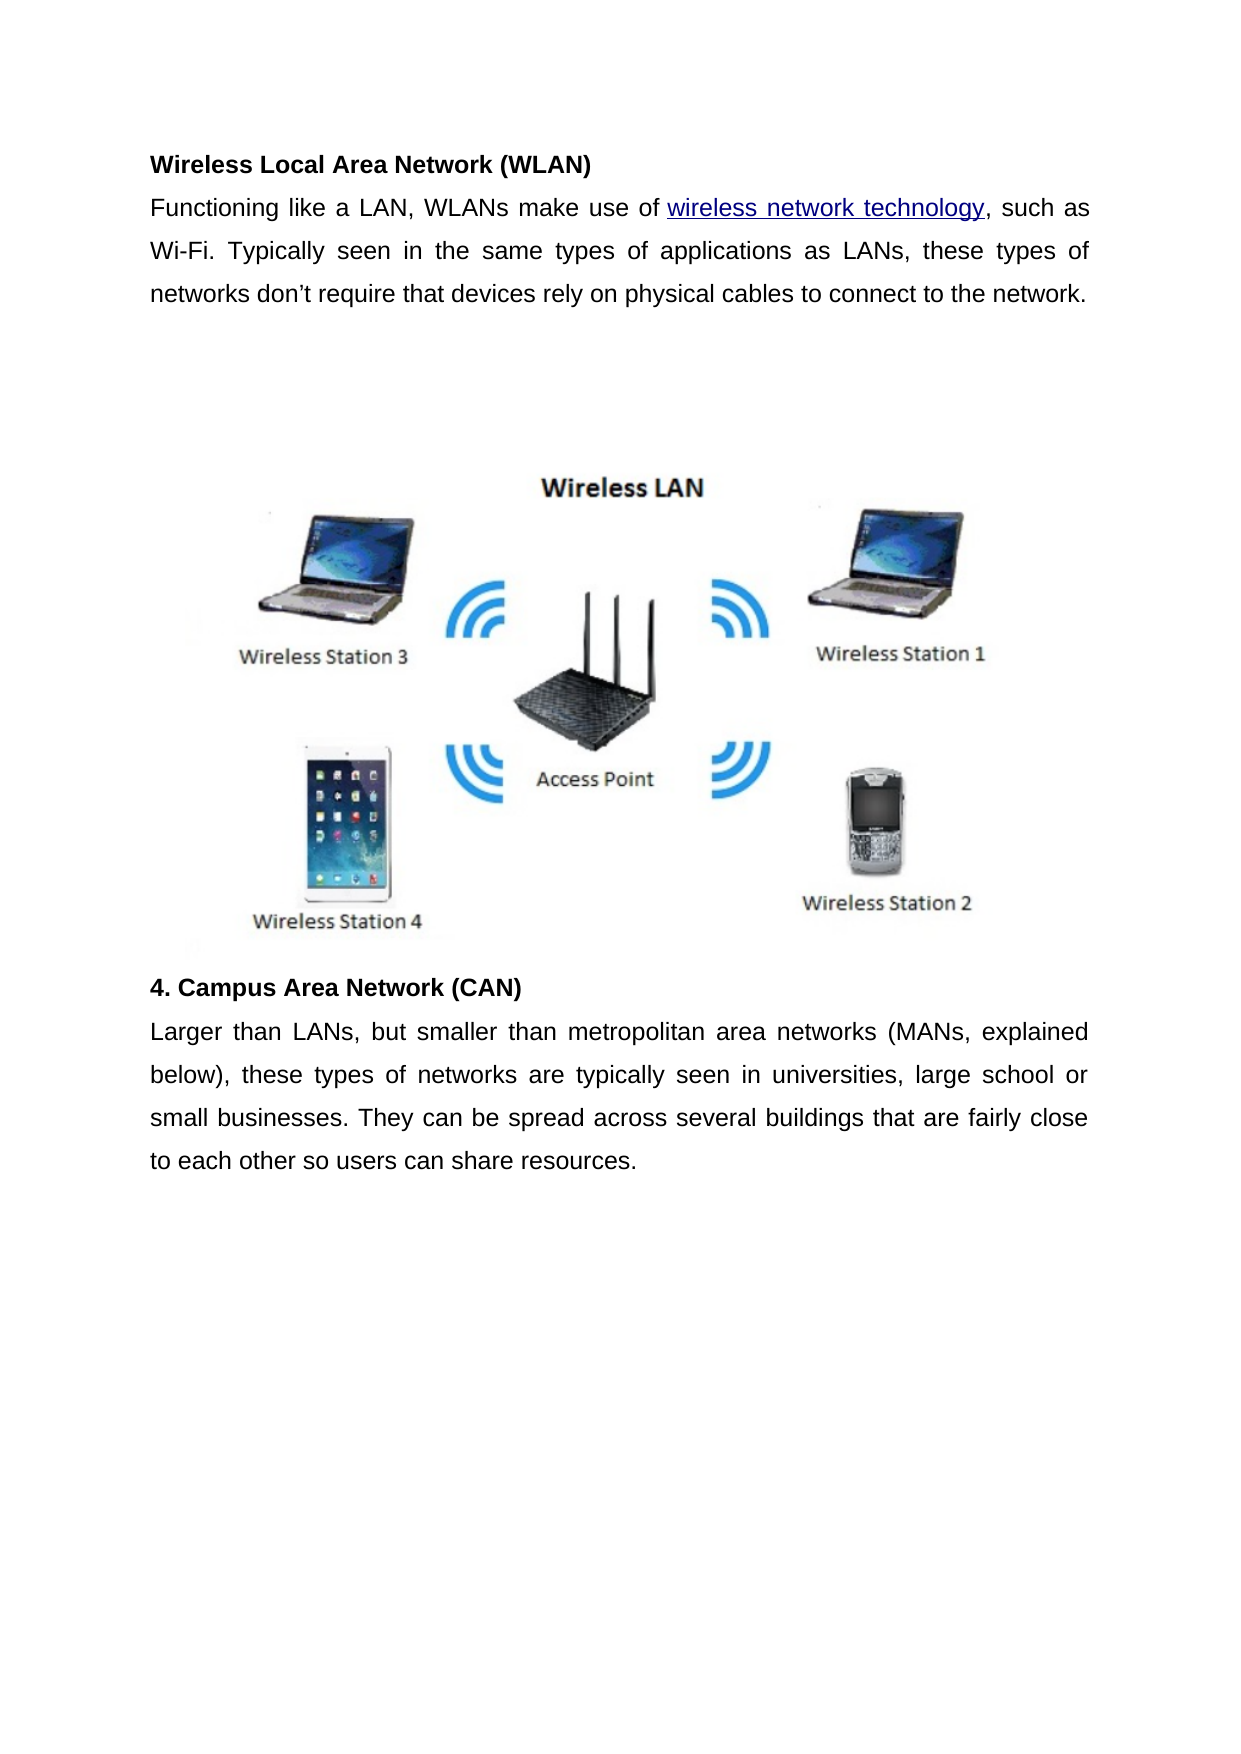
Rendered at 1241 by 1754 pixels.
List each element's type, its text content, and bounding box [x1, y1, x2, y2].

text Functioning like a LAN, WLANs make use of wireless network technology, such as Wi-Fi. Typically seen in the same types of applications as LANs, these types of networks don’t require that devices rely on physical cables to connect to the network. [150, 193, 1090, 308]
text Larger than LANs, but smaller than metropolitan area networks (MANs, explained below), these types of networks are typically seen in universities, large school or small businesses. They can be spread across several buildings that are fairly close to each other so users can share resources. [150, 1017, 1090, 1175]
subtitle 4. Campus Area Network (CAN) [150, 973, 1090, 1002]
subtitle Wireless Local Area Network (WLAN) [150, 150, 1090, 179]
